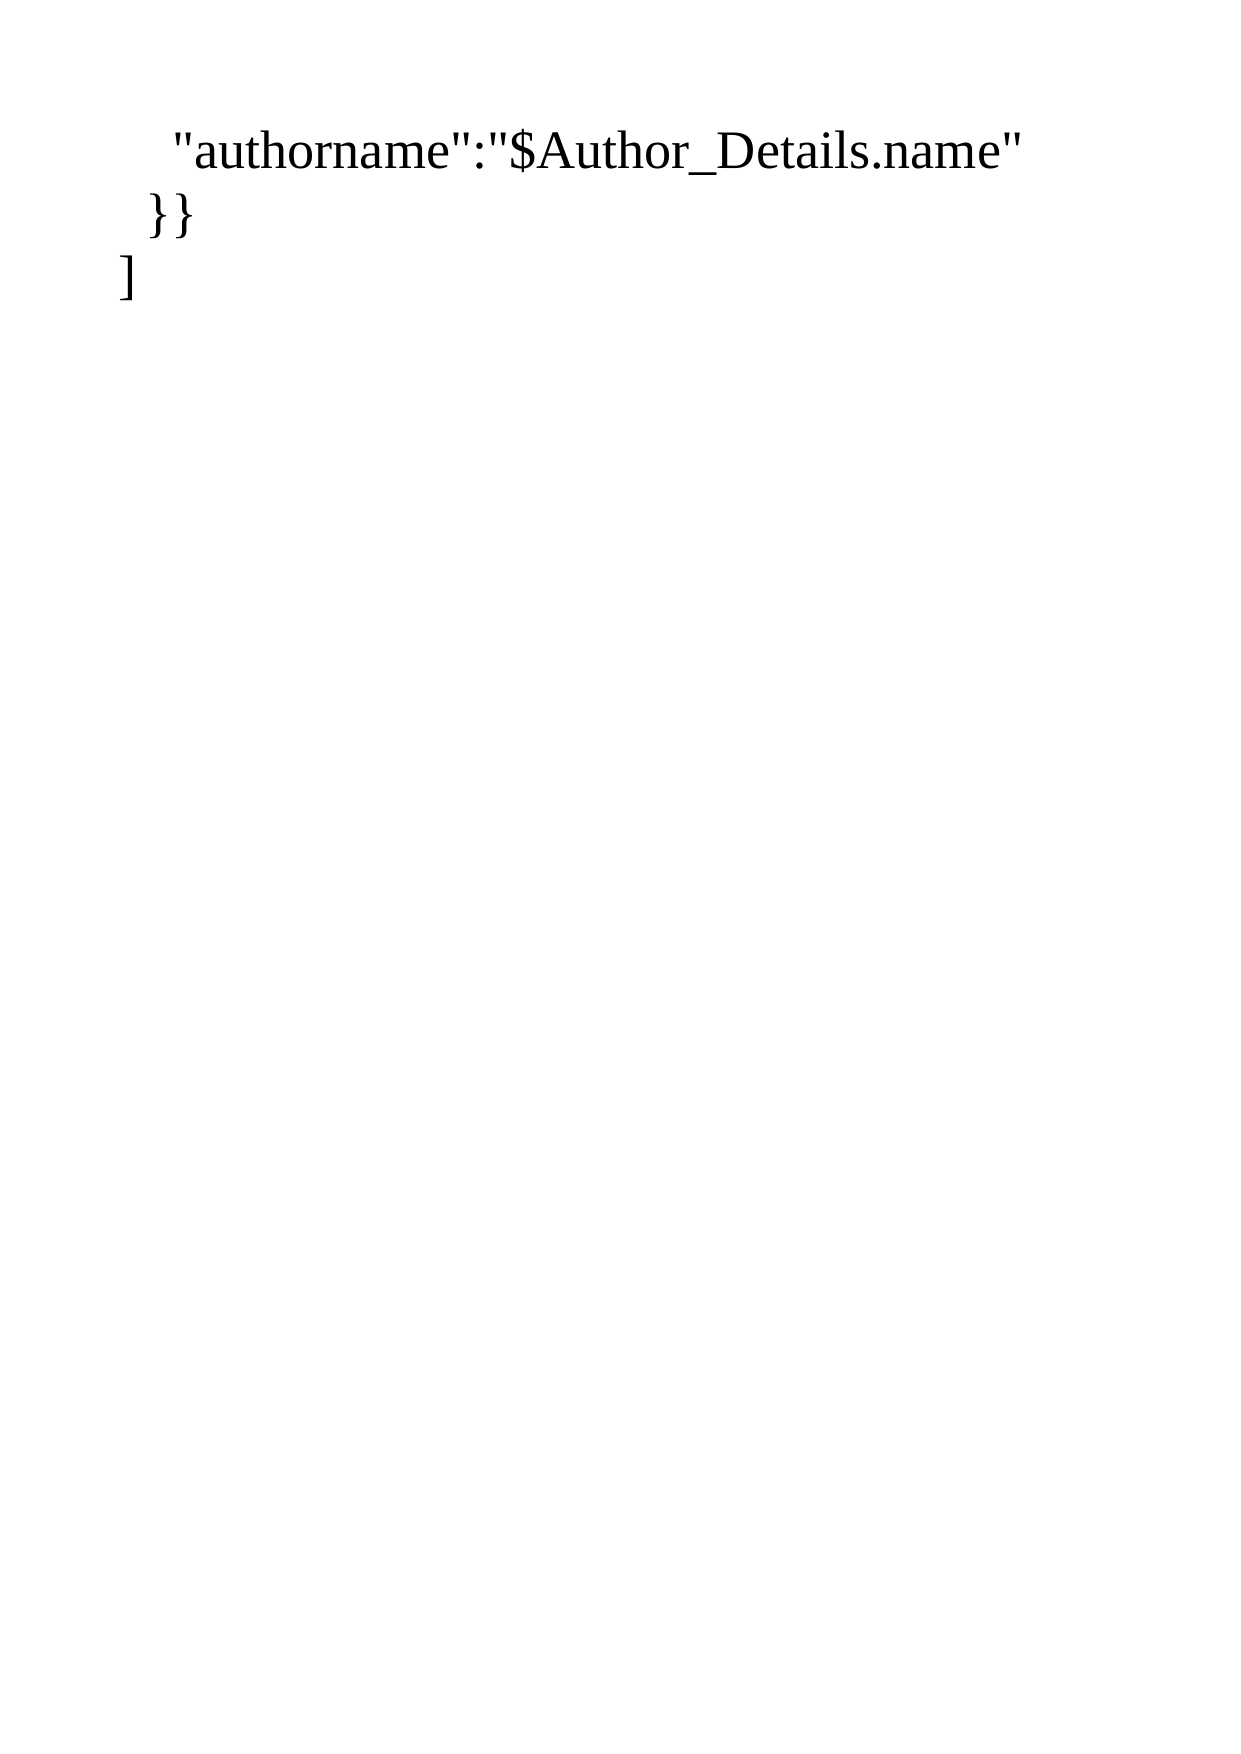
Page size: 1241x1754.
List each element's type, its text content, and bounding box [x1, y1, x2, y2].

text ] [118, 243, 1122, 305]
text }} [118, 180, 1122, 243]
text "authorname":"$Author_Details.name" [118, 118, 1122, 180]
